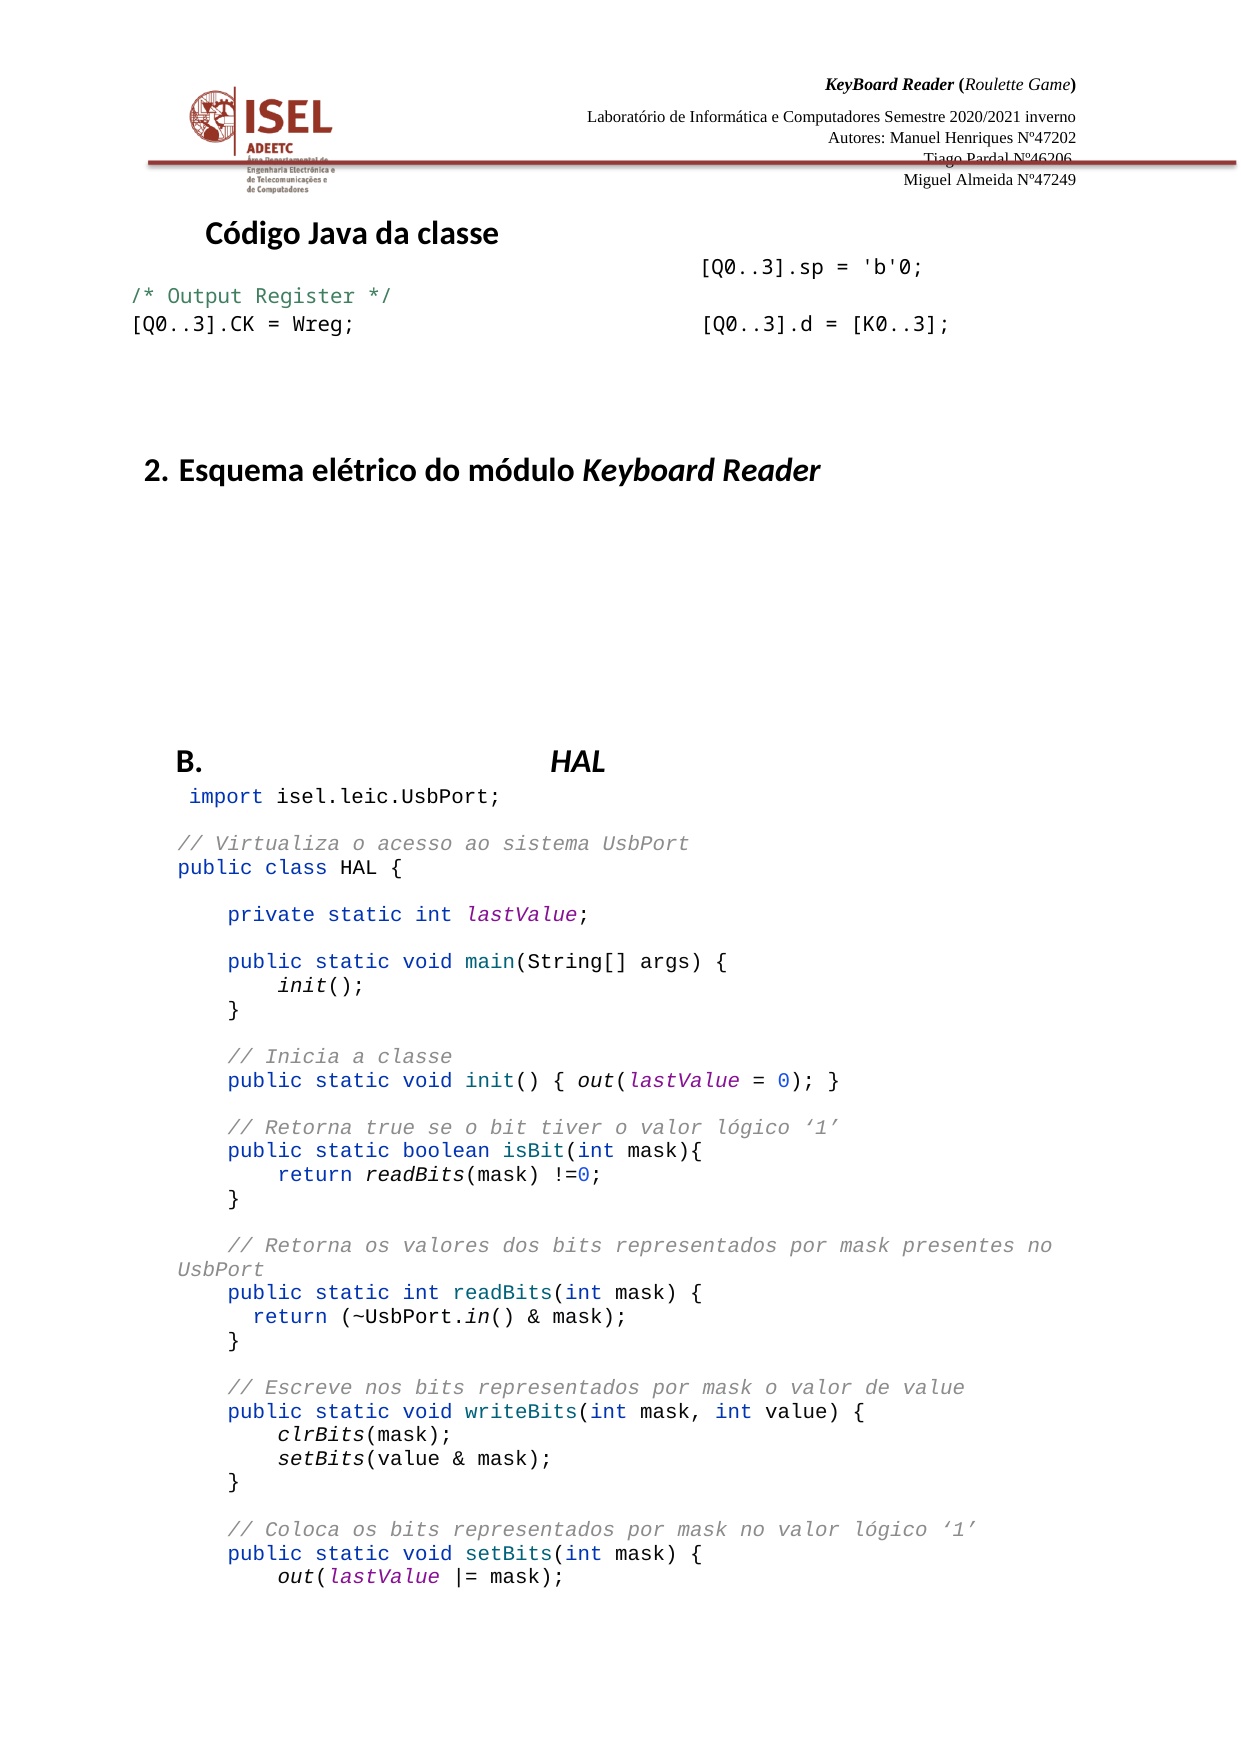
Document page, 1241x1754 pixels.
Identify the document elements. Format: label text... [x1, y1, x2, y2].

text 2. Esquema elétrico do módulo Keyboard Reader [143, 449, 1192, 490]
text [Q0..3].sp = 'b'0; [698, 252, 1192, 281]
subtitle B. HAL [176, 739, 1063, 780]
text /* Output Register */ [130, 281, 623, 309]
text [Q0..3].d = [K0..3]; [700, 309, 1192, 338]
text [Q0..3].CK = Wreg; [130, 309, 623, 338]
text import isel.leic.UsbPort; // Virtualiza o acesso ao sistema UsbPort public class HAL { private static int lastValue; public static void main(String[] args) { init(); } // Inicia a classe public static void init() { out(lastValue = 0); } // Retorna true se o bit tiver o valor lógico ‘1’ public static boolean isBit(int mask){ return readBits(mask) !=0; } // Retorna os valores dos bits representados por mask presentes no UsbPort public static int readBits(int mask) { return (~UsbPort.in() & mask); } // Escreve nos bits representados por mask o valor de value public static void writeBits(int mask, int value) { clrBits(mask); setBits(value & mask); } // Coloca os bits representados por mask no valor lógico ‘1’ public static void setBits(int mask) { out(lastValue |= mask); [177, 783, 1063, 1590]
